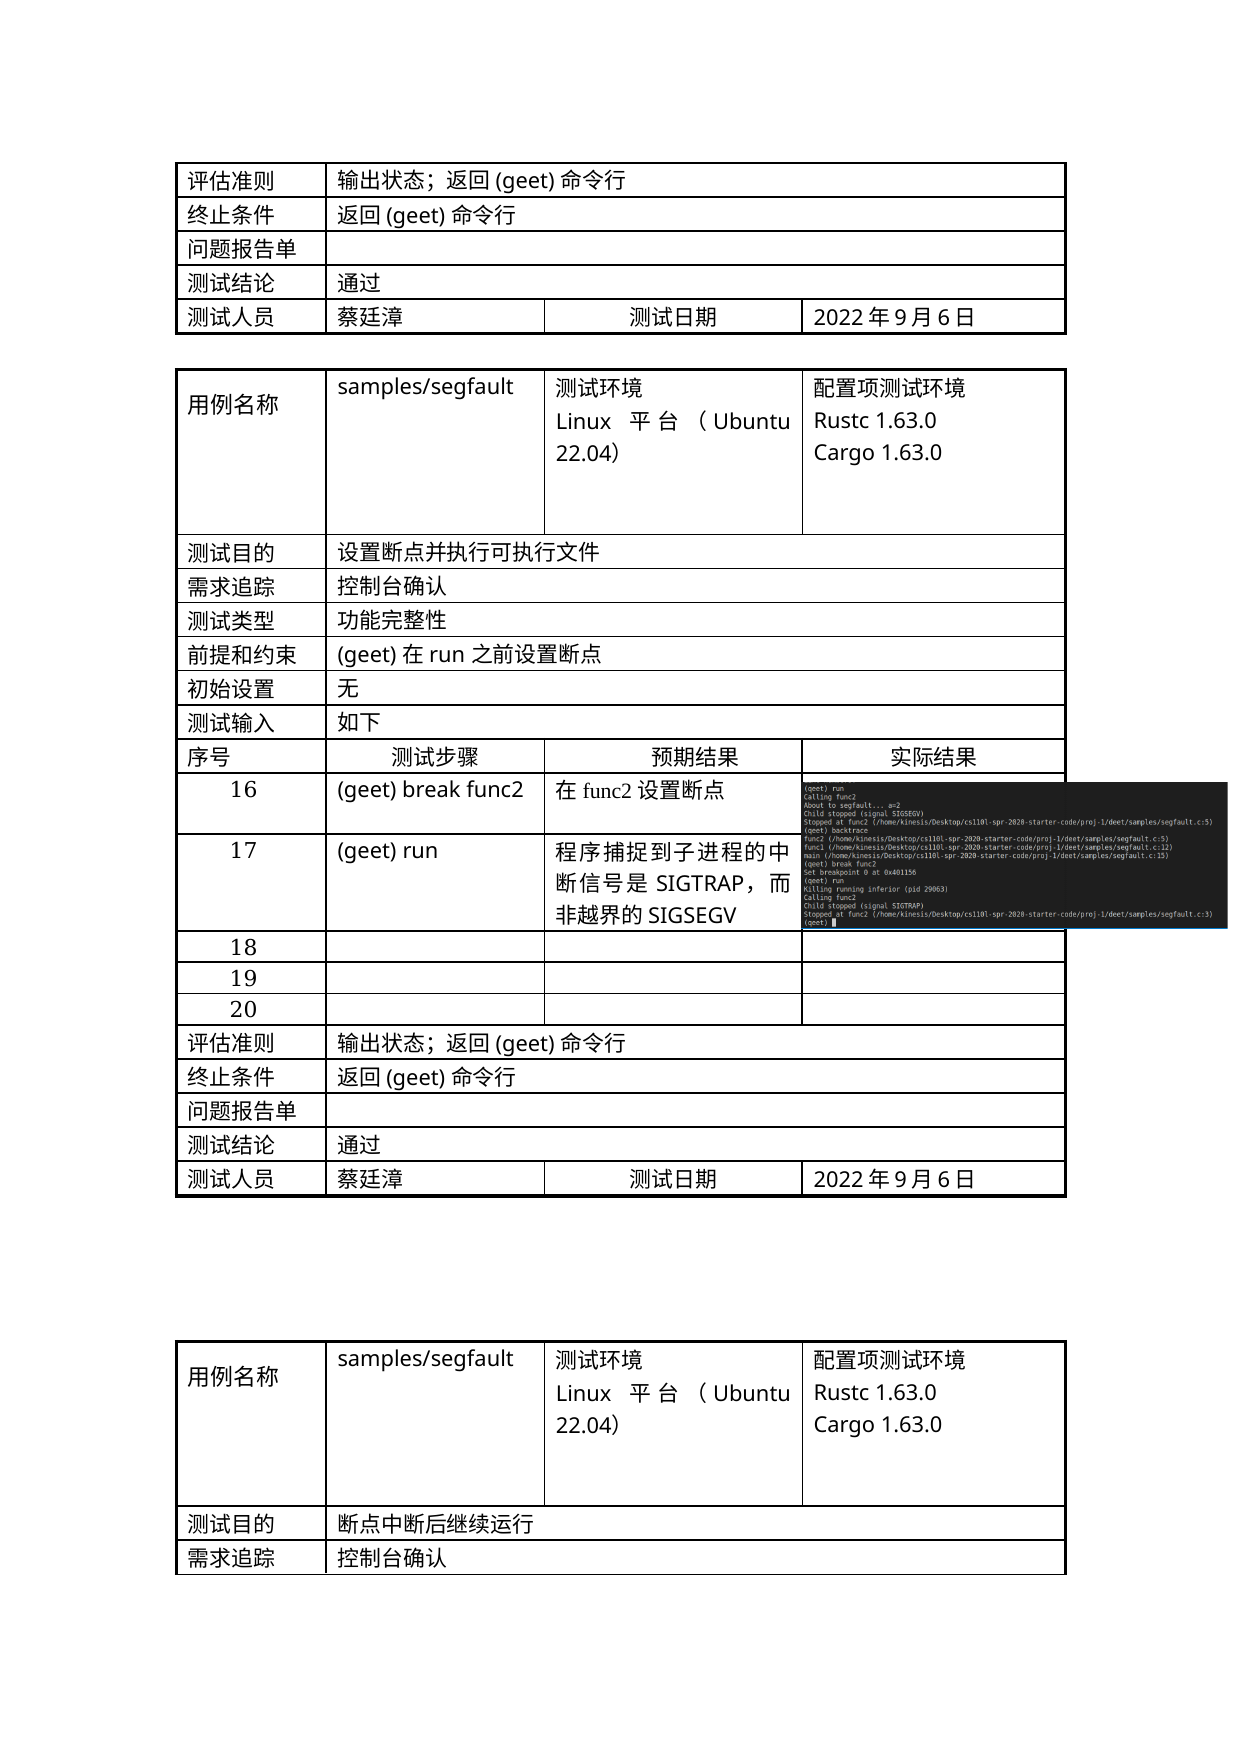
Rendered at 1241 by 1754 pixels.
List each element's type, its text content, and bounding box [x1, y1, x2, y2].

table_header 测试环境 Linux 平台（Ubuntu 22.04） [545, 1343, 802, 1505]
table_cell (geet) 在 run 之前设置断点 [327, 637, 1064, 670]
table_cell 问题报告单 [178, 232, 325, 264]
table_cell 测试步骤 [327, 740, 544, 772]
table_cell [327, 932, 544, 961]
table_cell [803, 932, 1064, 961]
table_cell [178, 932, 325, 961]
table_cell 功能完整性 [327, 603, 1064, 636]
table_header 配置项测试环境 Rustc 1.63.0 Cargo 1.63.0 [803, 371, 1064, 533]
table_cell 2022年9月6日 [803, 300, 1064, 332]
table_cell [178, 963, 325, 993]
table_cell 终止条件 [178, 198, 325, 230]
picture [801, 782, 1228, 929]
table_cell 需求追踪 [178, 1541, 325, 1573]
table_cell [803, 994, 1064, 1024]
table_cell [545, 932, 801, 961]
table_cell 控制台确认 [327, 1541, 1064, 1573]
table_cell 实际结果 [803, 740, 1064, 772]
table_cell 在 func2 设置断点 [545, 774, 801, 833]
table_cell 测试日期 [545, 300, 801, 332]
table_cell (geet) break func2 [327, 774, 544, 833]
table_cell 初始设置 [178, 671, 325, 704]
table_cell 评估准则 [178, 1026, 325, 1058]
table_cell [545, 963, 801, 993]
table_cell 设置断点并执行可执行文件 [327, 535, 1064, 568]
table_cell 测试日期 [545, 1162, 801, 1194]
table_cell [178, 774, 325, 833]
table_cell 测试输入 [178, 706, 325, 738]
table_cell 控制台确认 [327, 569, 1064, 602]
table_header samples/segfault [327, 1343, 544, 1505]
table_cell 通过 [327, 1128, 1064, 1160]
table_header 用例名称 [178, 371, 325, 533]
table_cell [545, 994, 801, 1024]
table_cell 需求追踪 [178, 569, 325, 602]
table_cell 序号 [178, 740, 325, 772]
table_cell 程序捕捉到子进程的中断信号是 SIGTRAP，而非越界的 SIGSEGV [545, 835, 801, 930]
table_cell 测试结论 [178, 266, 325, 298]
table_cell 蔡廷漳 [327, 1162, 544, 1194]
table_cell [803, 963, 1064, 993]
table_cell [178, 994, 325, 1024]
table_cell 前提和约束 [178, 637, 325, 670]
table_cell 输出状态；返回 (geet) 命令行 [327, 1026, 1064, 1058]
table_cell 测试人员 [178, 1162, 325, 1194]
table_header 测试环境 Linux 平台（Ubuntu 22.04） [545, 371, 802, 533]
table_cell 返回 (geet) 命令行 [327, 198, 1064, 230]
table_cell 测试目的 [178, 535, 325, 568]
table_cell 测试人员 [178, 300, 325, 332]
table_cell (geet) run [327, 835, 544, 930]
table_header 用例名称 [178, 1343, 325, 1505]
table_cell [327, 232, 1064, 264]
table_cell [803, 774, 1064, 782]
table_cell [327, 994, 544, 1024]
table_cell 如下 [327, 706, 1064, 738]
table_cell [178, 835, 325, 930]
table_cell 蔡廷漳 [327, 300, 544, 332]
table_cell 测试目的 [178, 1507, 325, 1539]
table_cell 返回 (geet) 命令行 [327, 1060, 1064, 1092]
table_cell 终止条件 [178, 1060, 325, 1092]
table_header 配置项测试环境 Rustc 1.63.0 Cargo 1.63.0 [803, 1343, 1064, 1505]
table_cell [327, 1094, 1064, 1126]
table_cell [327, 963, 544, 993]
table_cell 通过 [327, 266, 1064, 298]
table_cell 无 [327, 671, 1064, 704]
table_cell 2022年9月6日 [803, 1162, 1064, 1194]
table_cell 问题报告单 [178, 1094, 325, 1126]
table_cell 预期结果 [545, 740, 801, 772]
table_cell 输出状态；返回 (geet) 命令行 [327, 164, 1064, 196]
table_cell 评估准则 [178, 164, 325, 196]
table_cell 测试结论 [178, 1128, 325, 1160]
table_header samples/segfault [327, 371, 544, 533]
table_cell 断点中断后继续运行 [327, 1507, 1064, 1539]
table_cell 测试类型 [178, 603, 325, 636]
